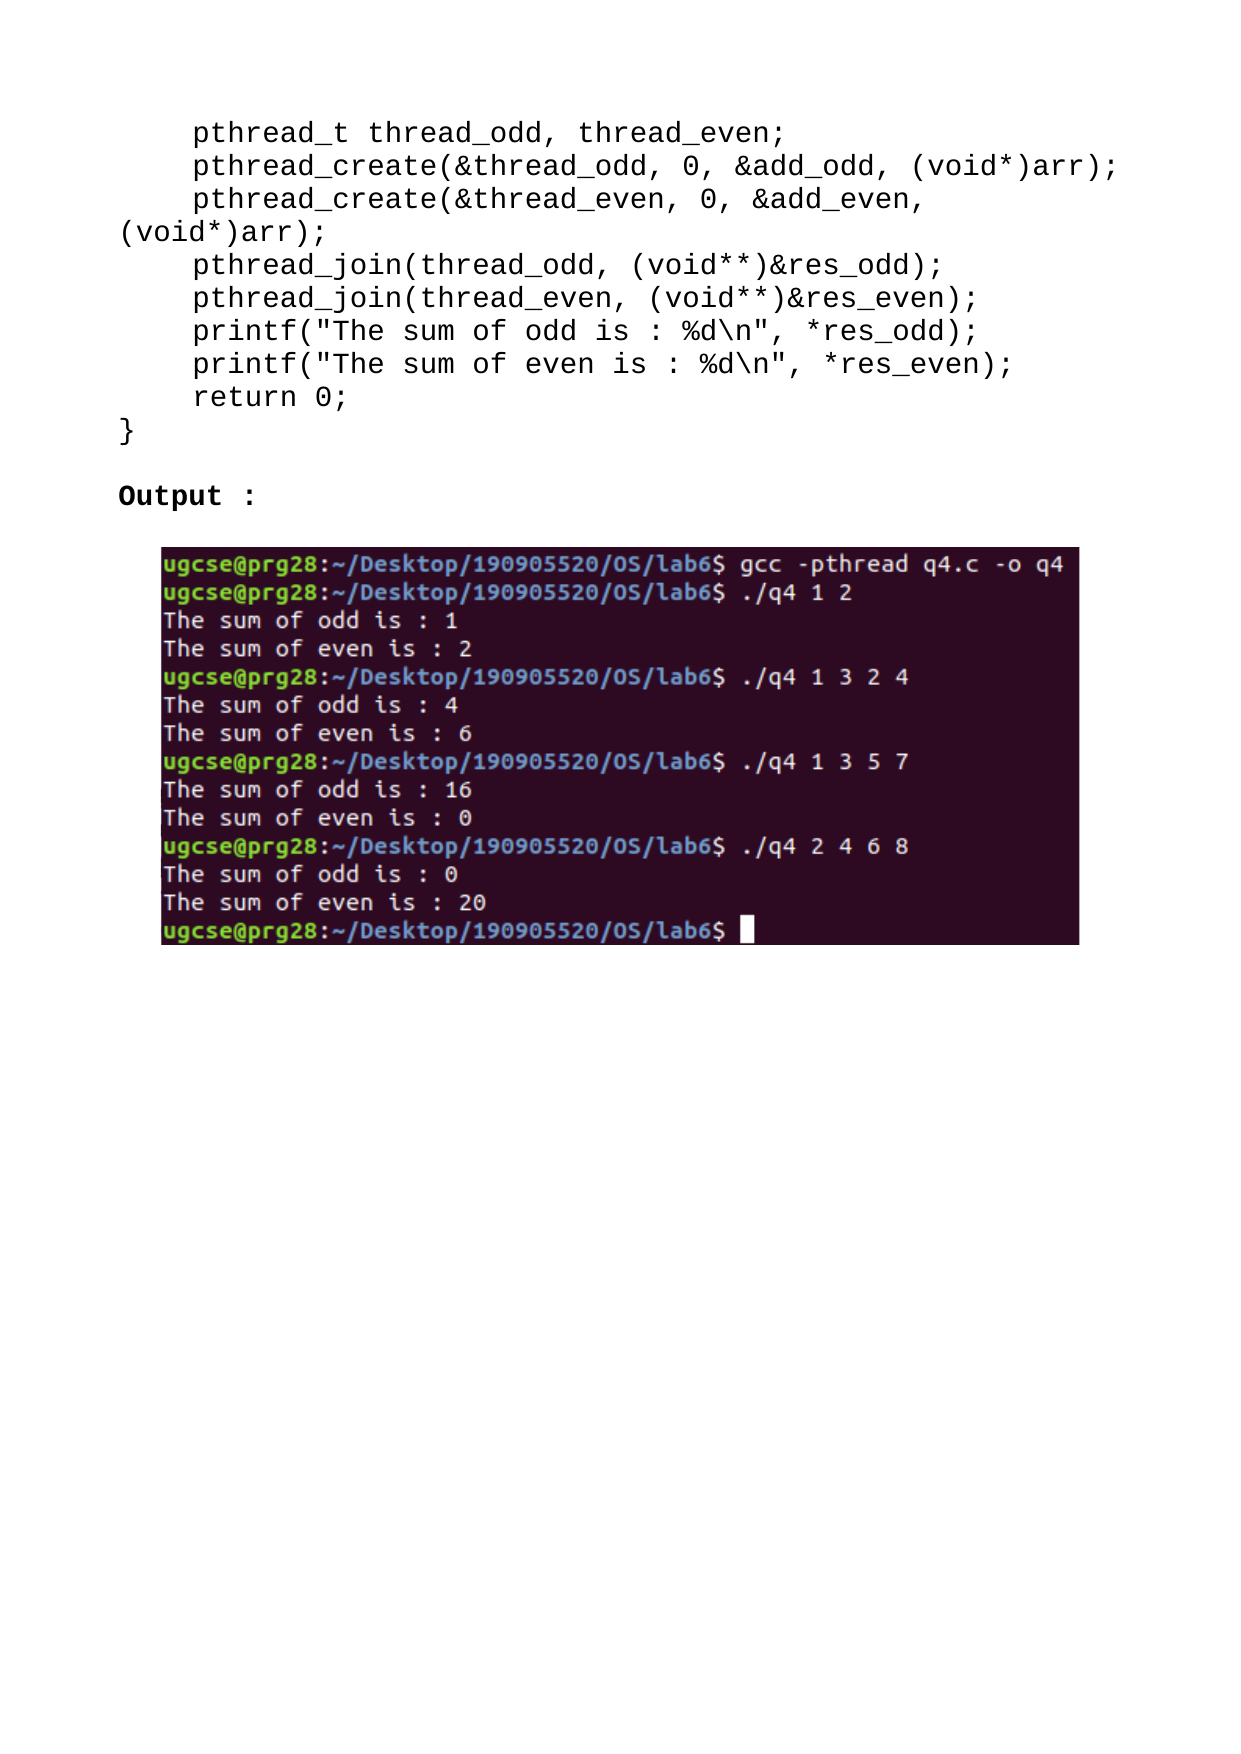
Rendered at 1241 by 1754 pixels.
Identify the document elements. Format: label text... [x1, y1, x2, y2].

text printf("The sum of even is : %d\n", *res_even); [118, 349, 1122, 382]
text pthread_join(thread_even, (void**)&res_even); [118, 283, 1122, 316]
text pthread_join(thread_odd, (void**)&res_odd); [118, 250, 1122, 283]
text printf("The sum of odd is : %d\n", *res_odd); [118, 316, 1122, 349]
picture [160, 547, 1080, 945]
text pthread_create(&thread_even, 0, &add_even, (void*)arr); [118, 184, 1122, 250]
text } [118, 415, 1122, 448]
text return 0; [118, 382, 1122, 415]
text pthread_create(&thread_odd, 0, &add_odd, (void*)arr); [118, 151, 1122, 184]
text Output : [118, 481, 1122, 514]
text pthread_t thread_odd, thread_even; [118, 118, 1122, 151]
